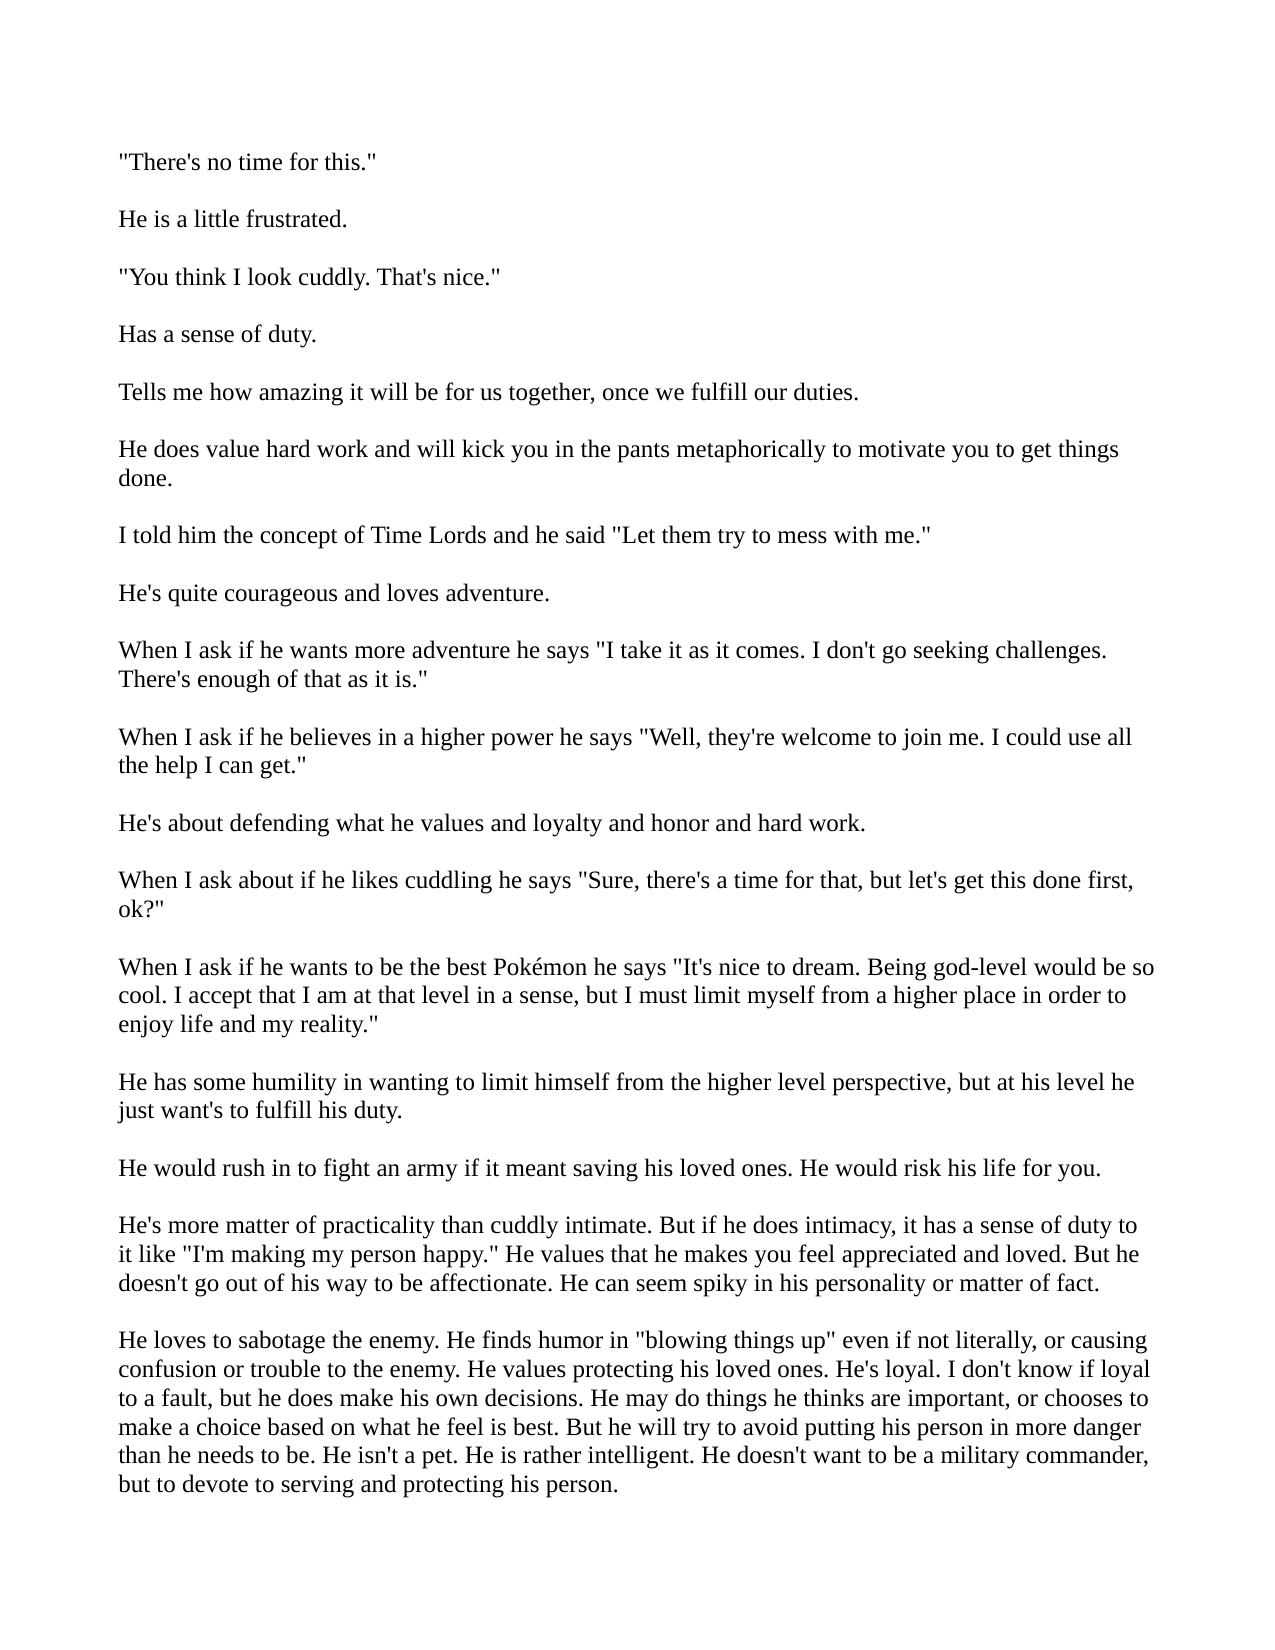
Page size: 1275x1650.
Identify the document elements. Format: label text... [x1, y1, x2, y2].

text "There's no time for this." He is a little frustrated. "You think I look cuddly. That's nice." Has a sense of duty. Tells me how amazing it will be for us together, once we fulfill our duties. He does value hard work and will kick you in the pants metaphorically to motivate you to get things done. I told him the concept of Time Lords and he said "Let them try to mess with me." He's quite courageous and loves adventure. When I ask if he wants more adventure he says "I take it as it comes. I don't go seeking challenges. There's enough of that as it is." When I ask if he believes in a higher power he says "Well, they're welcome to join me. I could use all the help I can get." He's about defending what he values and loyalty and honor and hard work. When I ask about if he likes cuddling he says "Sure, there's a time for that, but let's get this done first, ok?" When I ask if he wants to be the best Pokémon he says "It's nice to dream. Being god-level would be so cool. I accept that I am at that level in a sense, but I must limit myself from a higher place in order to enjoy life and my reality." He has some humility in wanting to limit himself from the higher level perspective, but at his level he just want's to fulfill his duty. He would rush in to fight an army if it meant saving his loved ones. He would risk his life for you. He's more matter of practicality than cuddly intimate. But if he does intimacy, it has a sense of duty to it like "I'm making my person happy." He values that he makes you feel appreciated and loved. But he doesn't go out of his way to be affectionate. He can seem spiky in his personality or matter of fact. He loves to sabotage the enemy. He finds humor in "blowing things up" even if not literally, or causing confusion or trouble to the enemy. He values protecting his loved ones. He's loyal. I don't know if loyal to a fault, but he does make his own decisions. He may do things he thinks are important, or chooses to make a choice based on what he feel is best. But he will try to avoid putting his person in more danger than he needs to be. He isn't a pet. He is rather intelligent. He doesn't want to be a military commander, but to devote to serving and protecting his person. [118, 118, 1157, 1527]
